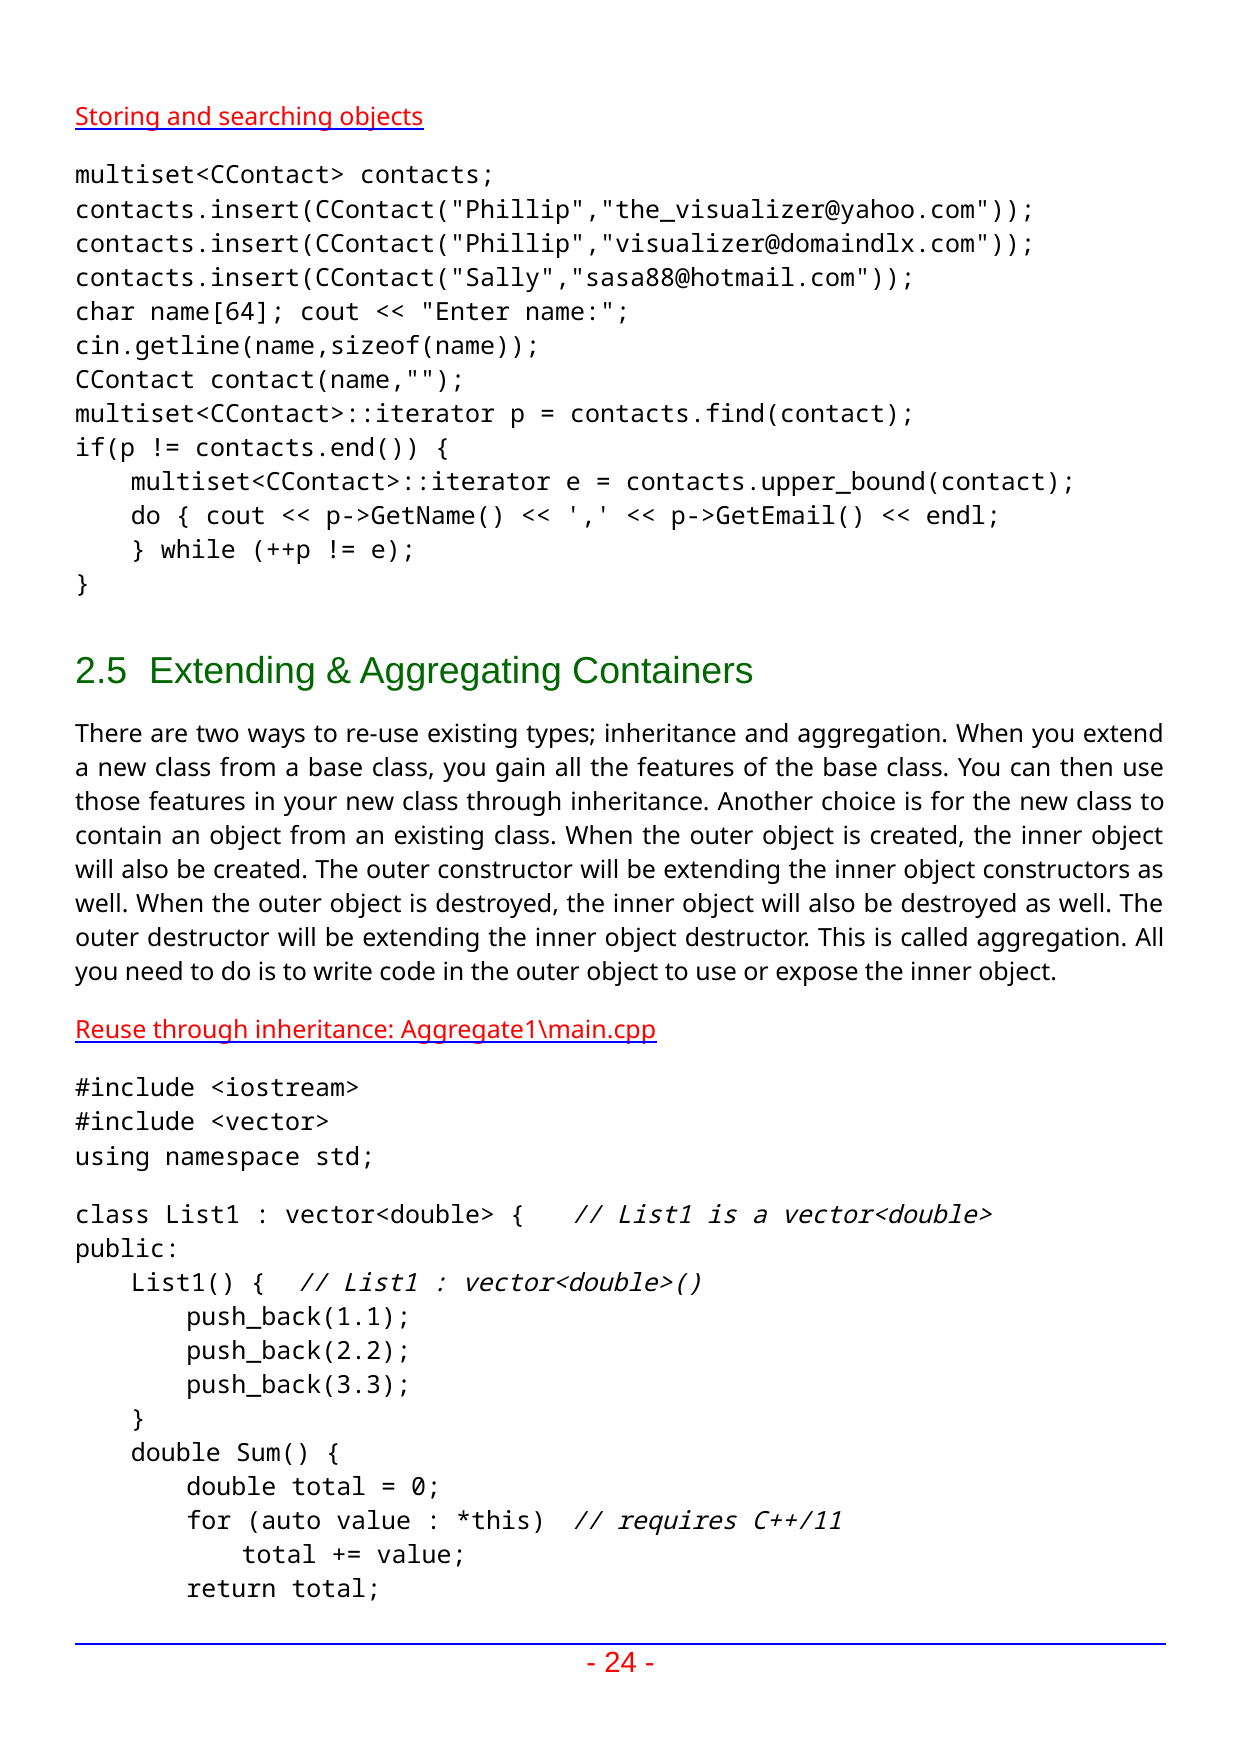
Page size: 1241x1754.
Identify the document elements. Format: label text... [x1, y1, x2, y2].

text contacts.insert(CContact("Phillip","visualizer@domaindlx.com")); [75, 225, 1166, 259]
text CContact contact(name,""); [75, 362, 1166, 396]
text } while (++p != e); [75, 532, 1166, 566]
text #include <vector> [75, 1104, 1166, 1138]
text do { cout << p->GetName() << ',' << p->GetEmail() << endl; [75, 498, 1166, 532]
text } [75, 566, 1166, 600]
text if(p != contacts.end()) { [75, 430, 1166, 464]
text 2.5 Extending & Aggregating Containers [75, 648, 1166, 691]
text public: [75, 1230, 1166, 1264]
text char name[64]; cout << "Enter name:"; [75, 293, 1166, 327]
text double Sum() { [75, 1435, 1166, 1469]
text total += value; [75, 1537, 1166, 1571]
text List1() { // List1 : vector<double>() [75, 1264, 1166, 1298]
text #include <iostream> [75, 1070, 1166, 1104]
text push_back(2.2); [75, 1332, 1166, 1367]
text push_back(1.1); [75, 1298, 1166, 1332]
text double total = 0; [75, 1469, 1166, 1503]
text multiset<CContact>::iterator p = contacts.find(contact); [75, 396, 1166, 430]
text There are two ways to re-use existing types; inheritance and aggregation. When you extend a new class from a base class, you gain all the features of the base class. You can then use those features in your new class through inheritance. Another choice is for the new class to contain an object from an existing class. When the outer object is created, the inner object will also be created. The outer constructor will be extending the inner object constructors as well. When the outer object is destroyed, the inner object will also be destroyed as well. The outer destructor will be extending the inner object destructor. This is called aggregation. All you need to do is to write code in the outer object to use or expose the inner object. [75, 715, 1166, 988]
text return total; [75, 1571, 1166, 1605]
text multiset<CContact>::iterator e = contacts.upper_bound(contact); [75, 464, 1166, 498]
text Reuse through inheritance: Aggregate1\main.cpp [75, 1012, 1166, 1046]
text push_back(3.3); [75, 1367, 1166, 1401]
text contacts.insert(CContact("Sally","sasa88@hotmail.com")); [75, 259, 1166, 293]
text } [75, 1401, 1166, 1435]
text class List1 : vector<double> { // List1 is a vector<double> [75, 1196, 1166, 1230]
text Storing and searching objects [75, 99, 1166, 133]
text using namespace std; [75, 1138, 1166, 1172]
text multiset<CContact> contacts; [75, 157, 1166, 191]
text for (auto value : *this) // requires C++/11 [75, 1503, 1166, 1537]
text cin.getline(name,sizeof(name)); [75, 327, 1166, 362]
text contacts.insert(CContact("Phillip","the_visualizer@yahoo.com")); [75, 191, 1166, 225]
